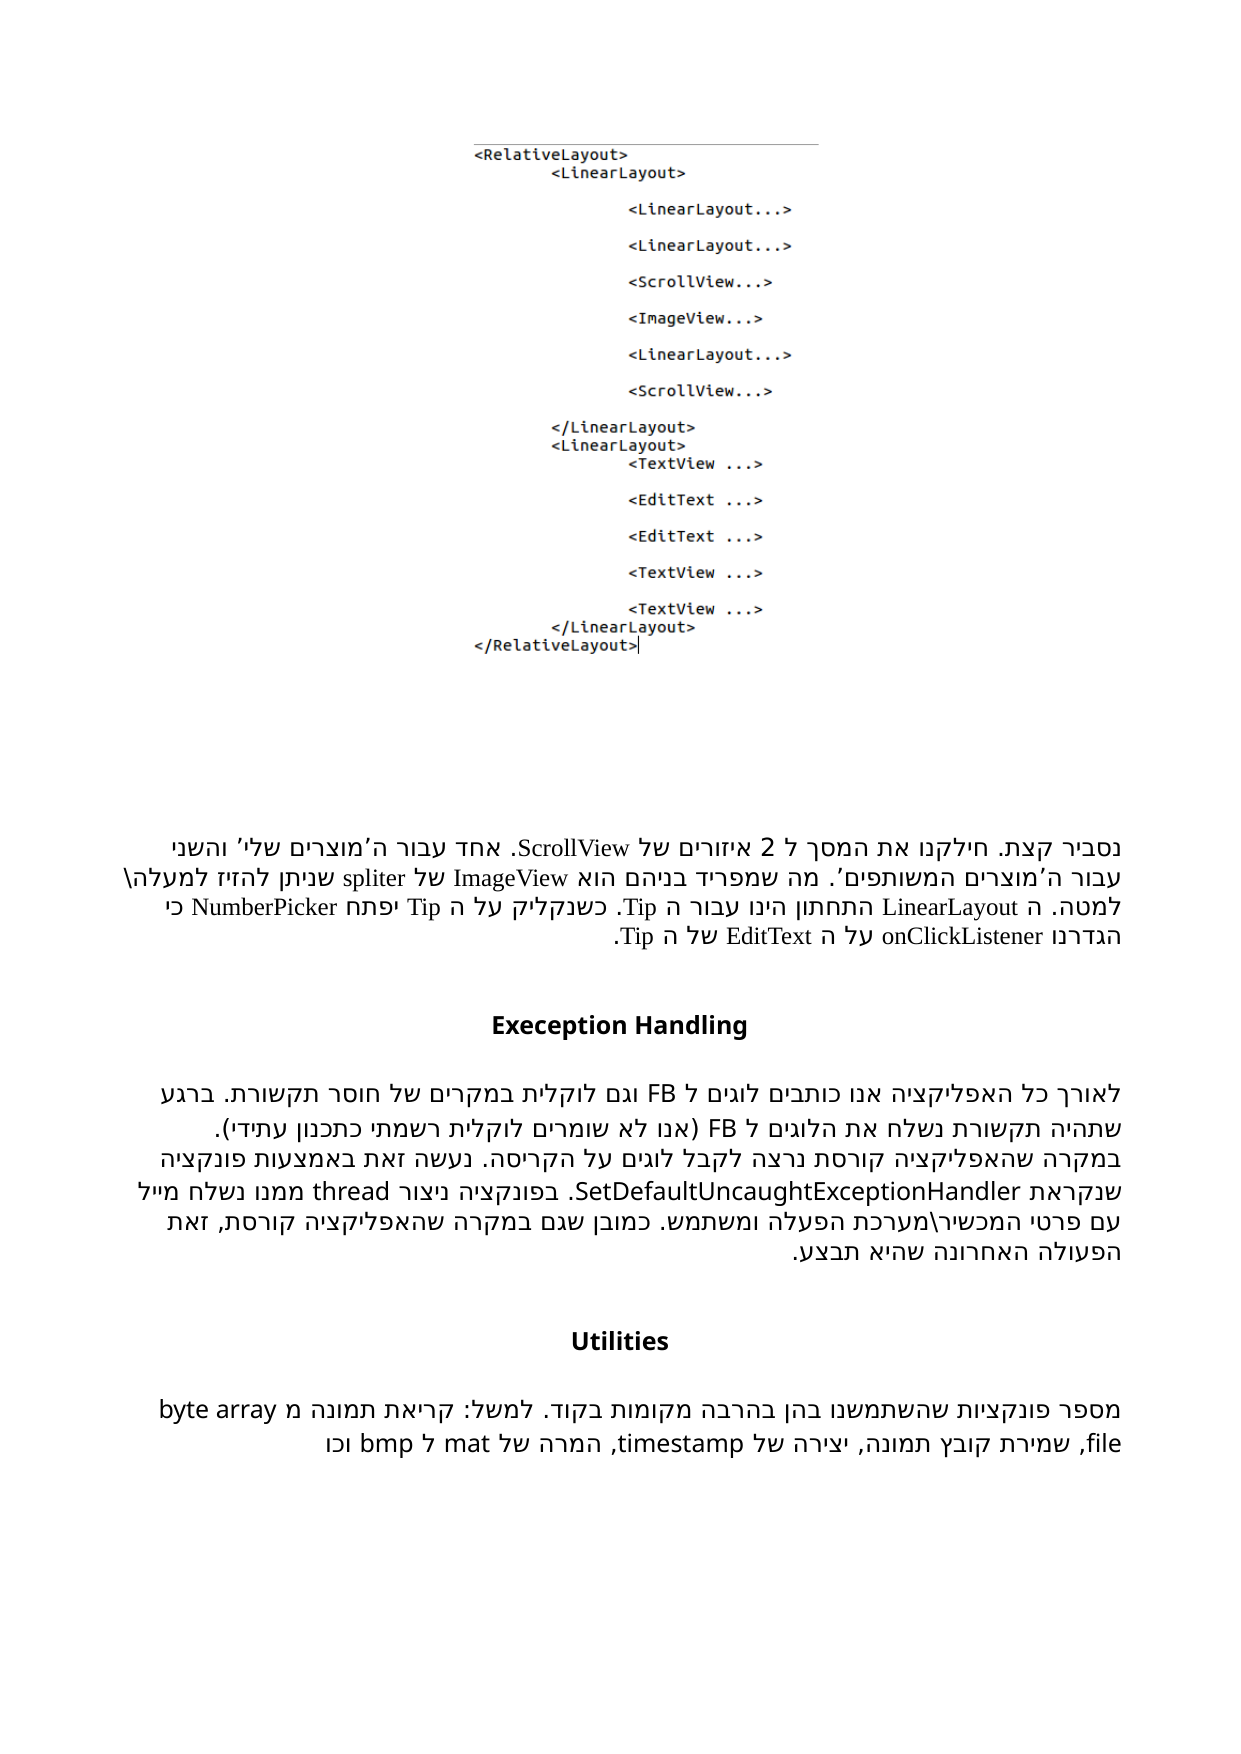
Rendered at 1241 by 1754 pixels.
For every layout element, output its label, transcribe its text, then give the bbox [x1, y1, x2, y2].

text לאורך כל האפליקציה אנו כותבים לוגים ל FB וגם לוקלית במקרים של חוסר תקשורת. ברגע שתהיה תקשורת נשלח את הלוגים ל FB (אנו לא שומרים לוקלית רשמתי כתכנון עתידי). במקרה שהאפליקציה קורסת נרצה לקבל לוגים על הקריסה. נעשה זאת באמצעות פונקציה שנקראת SetDefaultUncaughtExceptionHandler. בפונקציה ניצור thread ממנו נשלח מייל עם פרטי המכשיר\מערכת הפעלה ומשתמש. כמובן שגם במקרה שהאפליקציה קורסת, זאת הפעולה האחרונה שהיא תבצע. [118, 1076, 1122, 1266]
text Exeception Handling [118, 1008, 1122, 1042]
text Utilities [118, 1323, 1122, 1357]
picture [473, 144, 819, 671]
text מספר פונקציות שהשתמשנו בהן בהרבה מקומות בקוד. למשל: קריאת תמונה מ byte array file, שמירת קובץ תמונה, יצירה של timestamp, המרה של mat ל bmp וכו [118, 1391, 1122, 1459]
text נסביר קצת. חילקנו את המסך ל 2 איזורים של ScrollView. אחד עבור ה’מוצרים שלי’ והשני עבור ה’מוצרים המשותפים’. מה שמפריד בניהם הוא ImageView של spliter שניתן להזיז למעלה\למטה. ה LinearLayout התחתון הינו עבור ה Tip. כשנקליק על ה Tip יפתח NumberPicker כי הגדרנו onClickListener על ה EditText של ה Tip. [118, 833, 1122, 951]
